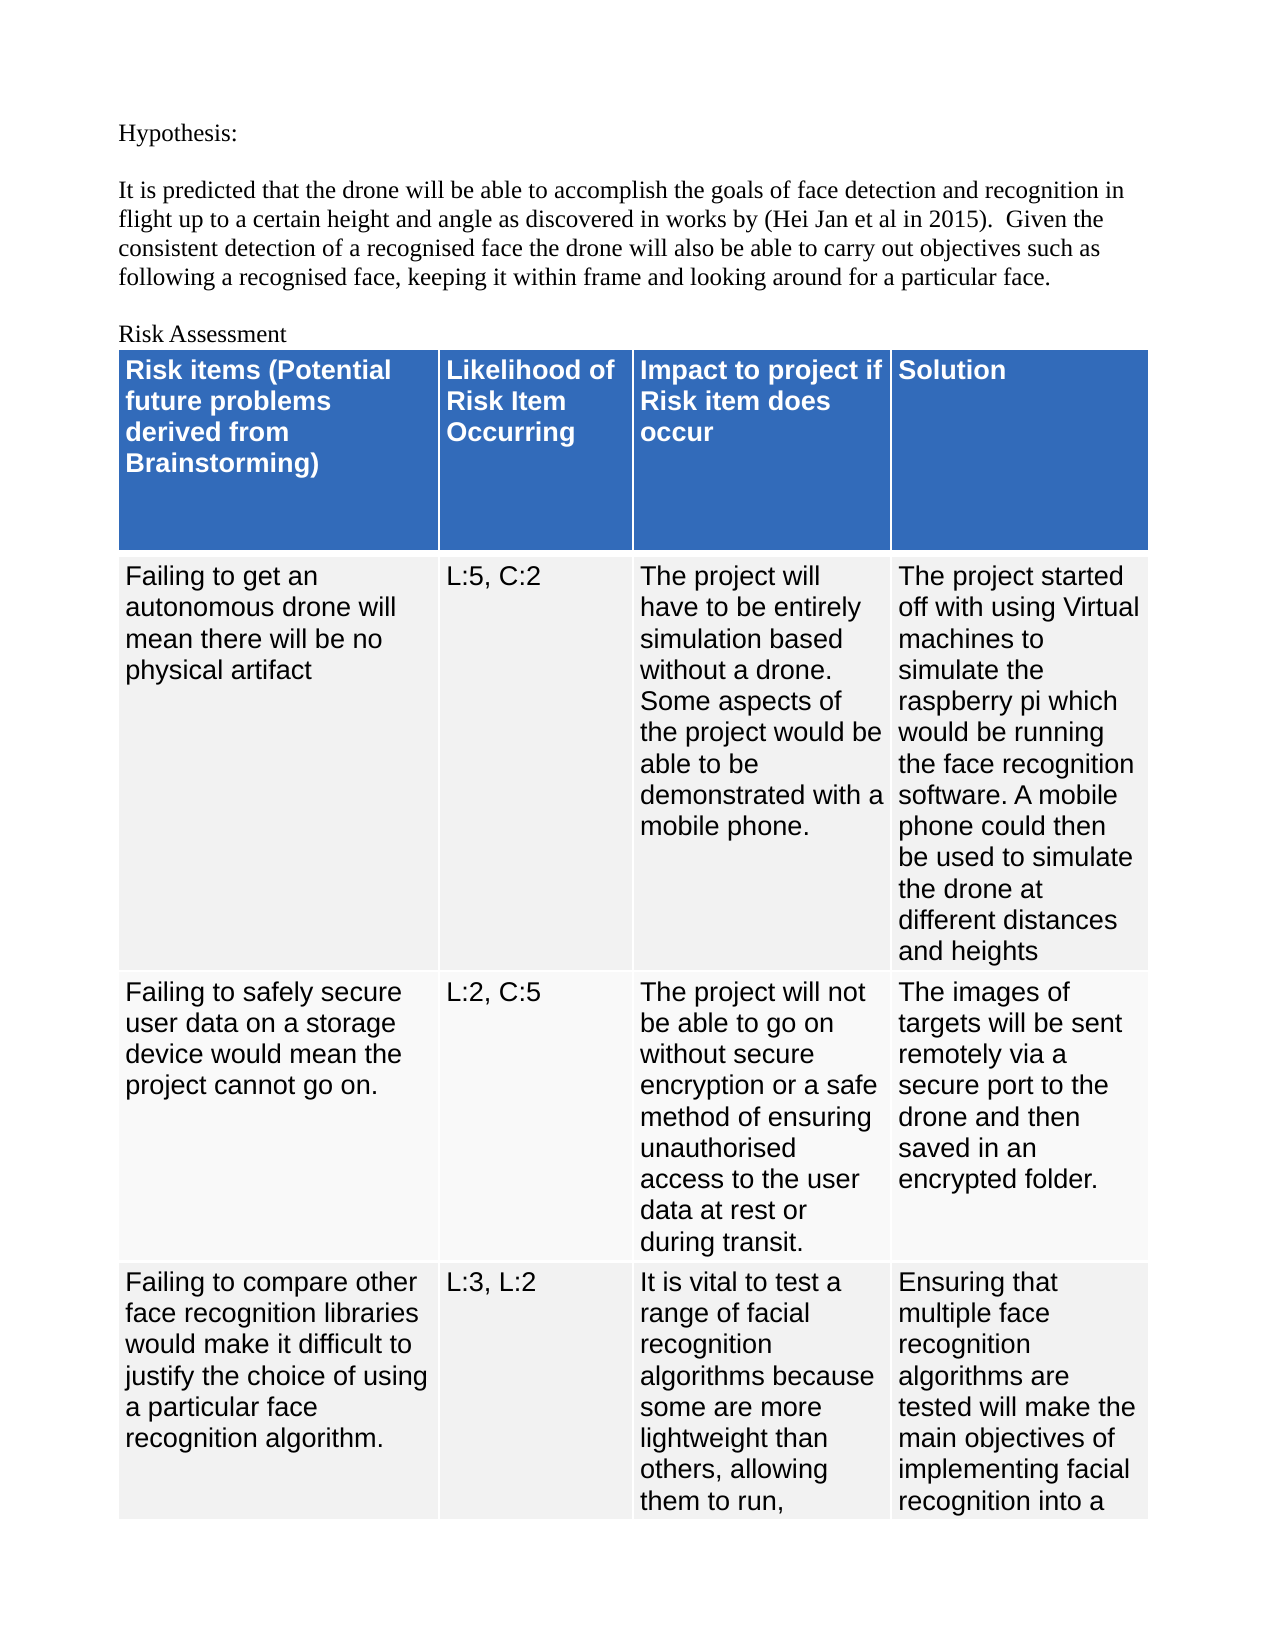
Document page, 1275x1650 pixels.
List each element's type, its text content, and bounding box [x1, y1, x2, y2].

table_header Solution [892, 350, 1148, 550]
table_cell The project will have to be entirely simulation based without a drone. Some aspects of the project would be able to be demonstrated with a mobile phone. [634, 557, 890, 970]
table_cell Failing to compare other face recognition libraries would make it difficult to justify the choice of using a particular face recognition algorithm. [119, 1263, 438, 1519]
table_cell L:3, L:2 [440, 1263, 632, 1519]
table_header Risk items (Potential future problems derived from Brainstorming) [119, 350, 438, 550]
table_cell The project will not be able to go on without secure encryption or a safe method of ensuring unauthorised access to the user data at rest or during transit. [634, 972, 890, 1260]
table_header Impact to project if Risk item does occur [634, 350, 890, 550]
table_cell It is vital to test a range of facial recognition algorithms because some are more lightweight than others, allowing them to run, [634, 1263, 890, 1519]
table_cell Ensuring that multiple face recognition algorithms are tested will make the main objectives of implementing facial recognition into a [892, 1263, 1148, 1519]
text Risk Assessment [118, 319, 1157, 348]
table_cell Failing to safely secure user data on a storage device would mean the project cannot go on. [119, 972, 438, 1260]
table_header Likelihood of Risk Item Occurring [440, 350, 632, 550]
table_cell The images of targets will be sent remotely via a secure port to the drone and then saved in an encrypted folder. [892, 972, 1148, 1260]
text Hypothesis: [118, 118, 1157, 147]
table_cell L:2, C:5 [440, 972, 632, 1260]
table_cell Failing to get an autonomous drone will mean there will be no physical artifact [119, 557, 438, 970]
table_cell The project started off with using Virtual machines to simulate the raspberry pi which would be running the face recognition software. A mobile phone could then be used to simulate the drone at different distances and heights [892, 557, 1148, 970]
table_cell L:5, C:2 [440, 557, 632, 970]
text It is predicted that the drone will be able to accomplish the goals of face detection and recognition in flight up to a certain height and angle as discovered in works by (Hei Jan et al in 2015). Given the consistent detection of a recognised face the drone will also be able to carry out objectives such as following a recognised face, keeping it within frame and looking around for a particular face. [118, 176, 1157, 291]
